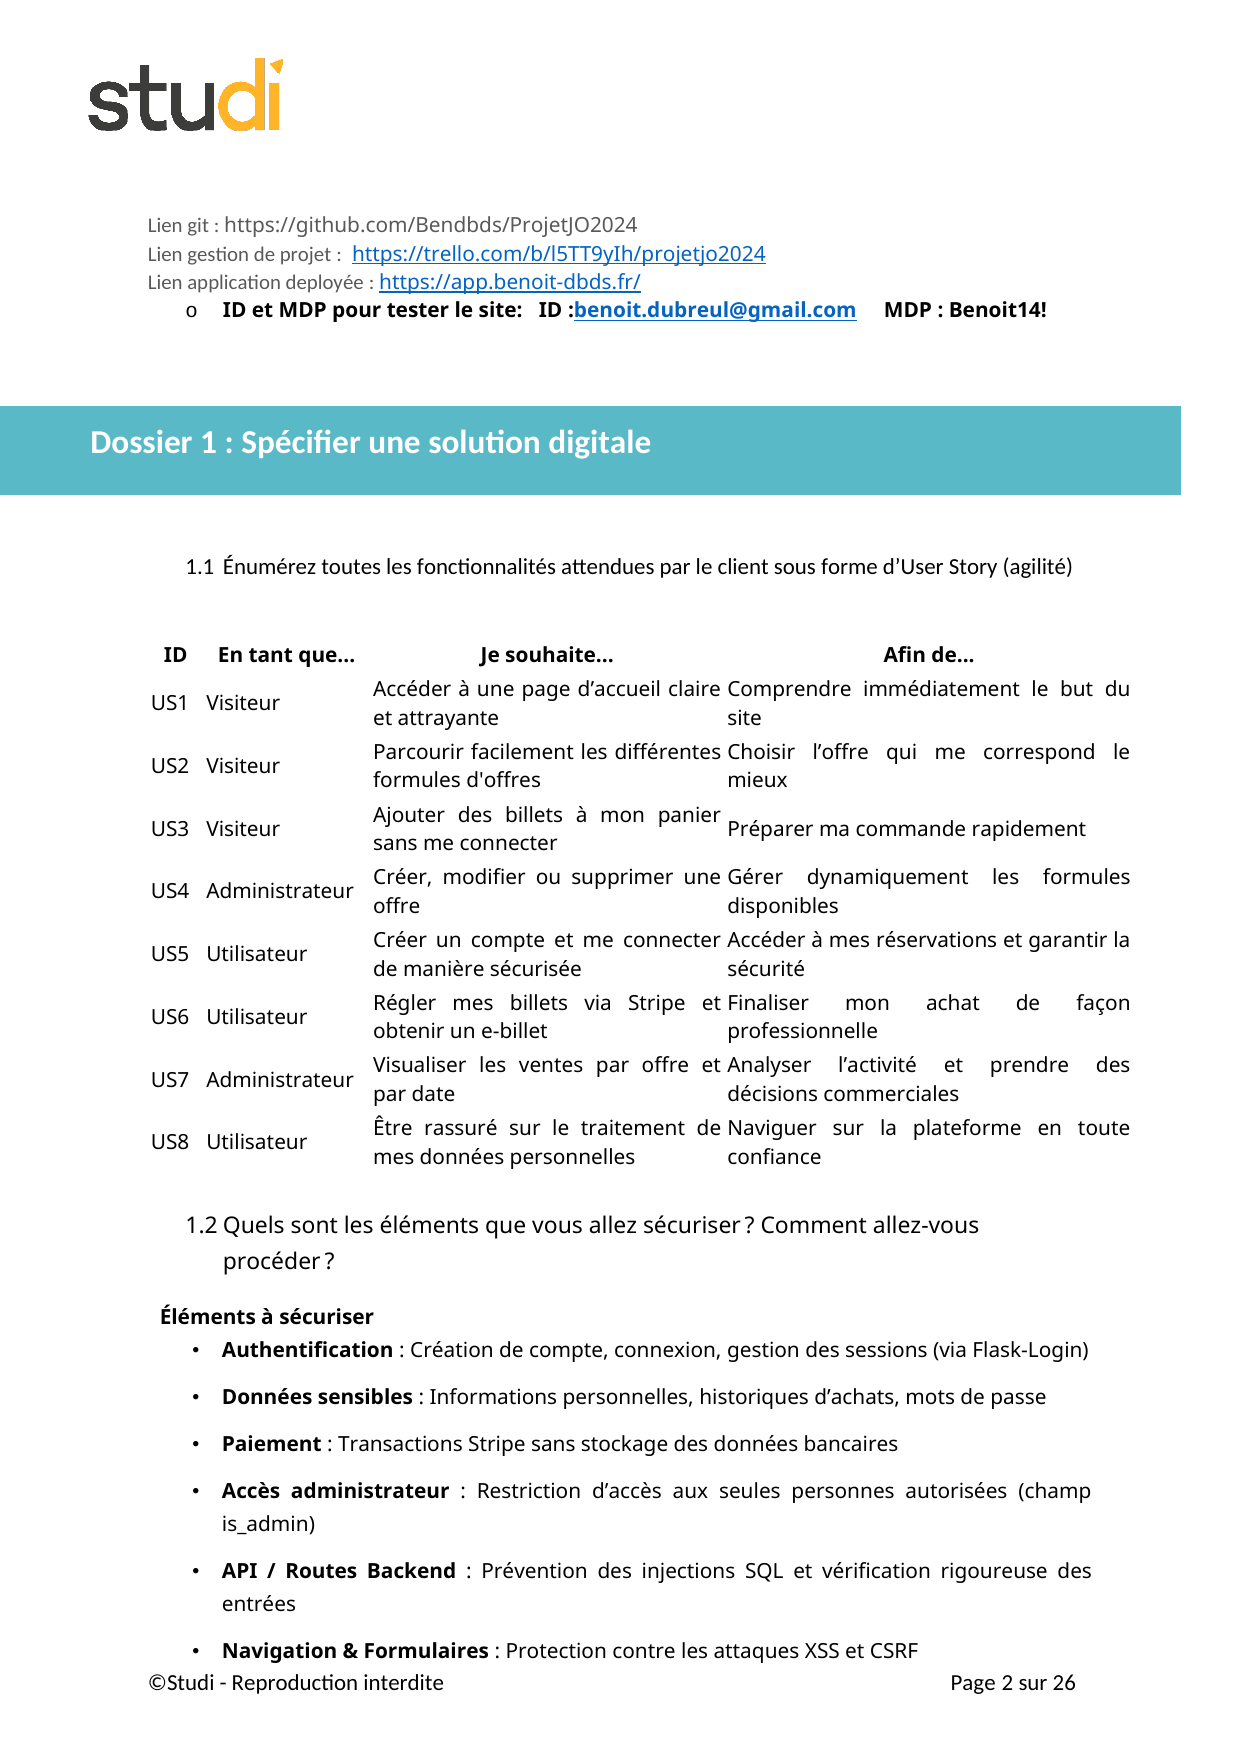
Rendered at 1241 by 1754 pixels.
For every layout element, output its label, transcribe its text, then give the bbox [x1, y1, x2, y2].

list ID et MDP pour tester le site: ID :benoit.dubreul@gmail.com MDP : Benoit14! [185, 296, 1093, 324]
table_cell Accéder à mes réservations et garantir la sécurité [724, 922, 1134, 985]
table_cell Comprendre immédiatement le but du site [724, 671, 1134, 734]
table_cell Utilisateur [203, 985, 370, 1048]
list Authentification : Création de compte, connexion, gestion des sessions (via Flask-Login) [192, 1335, 1093, 1363]
table_cell Visiteur [203, 734, 370, 797]
table_cell Créer, modifier ou supprimer une offre [370, 860, 724, 922]
table_cell Utilisateur [203, 922, 370, 985]
table_cell Parcourir facilement les différentes formules d'offres [370, 734, 724, 797]
table_cell Administrateur [203, 860, 370, 922]
list Paiement : Transactions Stripe sans stockage des données bancaires [192, 1429, 1093, 1458]
list Énumérez toutes les fonctionnalités attendues par le client sous forme d’User Story (agilité) [185, 552, 1093, 580]
table_cell Visiteur [203, 797, 370, 859]
table_cell Gérer dynamiquement les formules disponibles [724, 860, 1134, 922]
list API / Routes Backend : Prévention des injections SQL et vérification rigoureuse des entrées [192, 1556, 1093, 1617]
list Navigation & Formulaires : Protection contre les attaques XSS et CSRF [192, 1636, 1093, 1664]
table_cell US3 [148, 797, 203, 859]
table_cell Choisir l’offre qui me correspond le mieux [724, 734, 1134, 797]
table_cell US2 [148, 734, 203, 797]
table_cell Finaliser mon achat de façon professionnelle [724, 985, 1134, 1048]
text Dossier 1 : Spécifier une solution digitale [15, 421, 1166, 462]
table_header Je souhaite... [370, 637, 724, 671]
table_header En tant que... [203, 637, 370, 671]
table_cell Ajouter des billets à mon panier sans me connecter [370, 797, 724, 859]
table_cell US5 [148, 922, 203, 985]
table_cell Régler mes billets via Stripe et obtenir un e-billet [370, 985, 724, 1048]
table_cell US6 [148, 985, 203, 1048]
table_cell Visualiser les ventes par offre et par date [370, 1048, 724, 1110]
table_cell Administrateur [203, 1048, 370, 1110]
text Lien git : https://github.com/Bendbds/ProjetJO2024 [148, 210, 1093, 239]
table_cell US4 [148, 860, 203, 922]
text Lien gestion de projet : https://trello.com/b/l5TT9yIh/projetjo2024 [148, 239, 1093, 267]
table_cell Utilisateur [203, 1110, 370, 1173]
picture [88, 58, 283, 131]
table_cell Accéder à une page d’accueil claire et attrayante [370, 671, 724, 734]
table_cell Analyser l’activité et prendre des décisions commerciales [724, 1048, 1134, 1110]
list Quels sont les éléments que vous allez sécuriser ? Comment allez-vous procéder ? [185, 1209, 1093, 1276]
table_cell US8 [148, 1110, 203, 1173]
table_cell Préparer ma commande rapidement [724, 797, 1134, 859]
table_cell Être rassuré sur le traitement de mes données personnelles [370, 1110, 724, 1173]
table_cell Visiteur [203, 671, 370, 734]
table_header Afin de... [724, 637, 1134, 671]
table_header ID [148, 637, 203, 671]
list Données sensibles : Informations personnelles, historiques d’achats, mots de passe [192, 1382, 1093, 1411]
text Lien application deployée : https://app.benoit-dbds.fr/ [148, 267, 1093, 296]
text Éléments à sécuriser [148, 1302, 1093, 1330]
table_cell US7 [148, 1048, 203, 1110]
table_cell Naviguer sur la plateforme en toute confiance [724, 1110, 1134, 1173]
table_cell US1 [148, 671, 203, 734]
list Accès administrateur : Restriction d’accès aux seules personnes autorisées (champ is_admin) [192, 1476, 1093, 1537]
table_cell Créer un compte et me connecter de manière sécurisée [370, 922, 724, 985]
